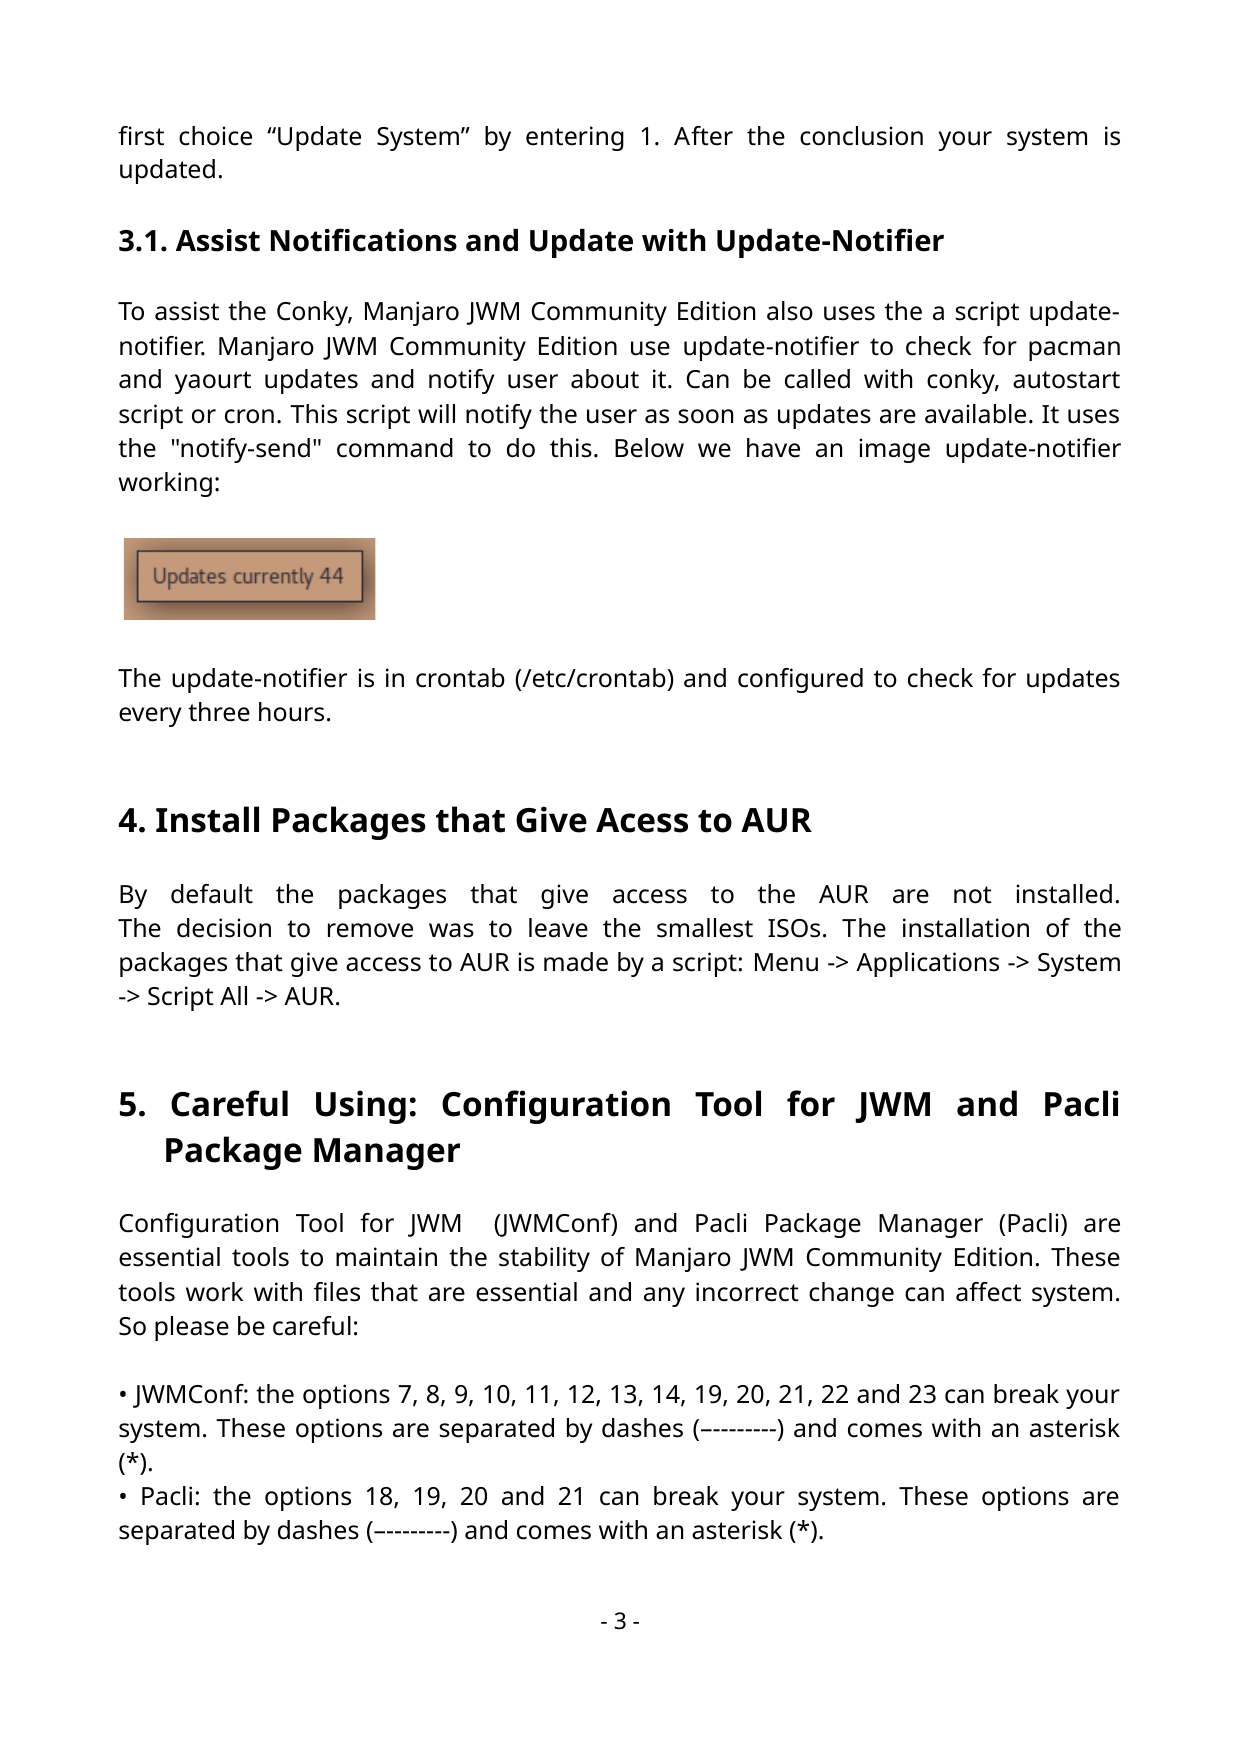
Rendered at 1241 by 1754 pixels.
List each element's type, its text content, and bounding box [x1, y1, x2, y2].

subtitle 5. Careful Using: Configuration Tool for JWM and Pacli Package Manager [118, 1081, 1122, 1172]
text The update-notifier is in crontab (/etc/crontab) and configured to check for updates every three hours. [118, 661, 1122, 729]
text Configuration Tool for JWM (JWMConf) and Pacli Package Manager (Pacli) are essential tools to maintain the stability of Manjaro JWM Community Edition. These tools work with files that are essential and any incorrect change can affect system. So please be careful: [118, 1206, 1122, 1342]
text To assist the Conky, Manjaro JWM Community Edition also uses the a script update-notifier. Manjaro JWM Community Edition use update-notifier to check for pacman and yaourt updates and notify user about it. Can be called with conky, autostart script or cron. This script will notify the user as soon as updates are available. It uses the "notify-send" command to do this. Below we have an image update-notifier working: [118, 294, 1122, 498]
picture [123, 538, 376, 620]
text • JWMConf: the options 7, 8, 9, 10, 11, 12, 13, 14, 19, 20, 21, 22 and 23 can break your system. These options are separated by dashes (–--------) and comes with an asterisk (*). [118, 1376, 1122, 1478]
table_header [118, 533, 1122, 627]
subtitle 4. Install Packages that Give Acess to AUR [118, 797, 1122, 843]
text first choice “Update System” by entering 1. After the conclusion your system is updated. [118, 118, 1122, 186]
subtitle 3.1. Assist Notifications and Update with Update-Notifier [118, 220, 1122, 260]
text By default the packages that give access to the AUR are not installed. The decision to remove was to leave the smallest ISOs. The installation of the packages that give access to AUR is made by a script: Menu -> Applications -> System -> Script All -> AUR. [118, 877, 1122, 1013]
text • Pacli: the options 18, 19, 20 and 21 can break your system. These options are separated by dashes (–--------) and comes with an asterisk (*). [118, 1478, 1122, 1547]
